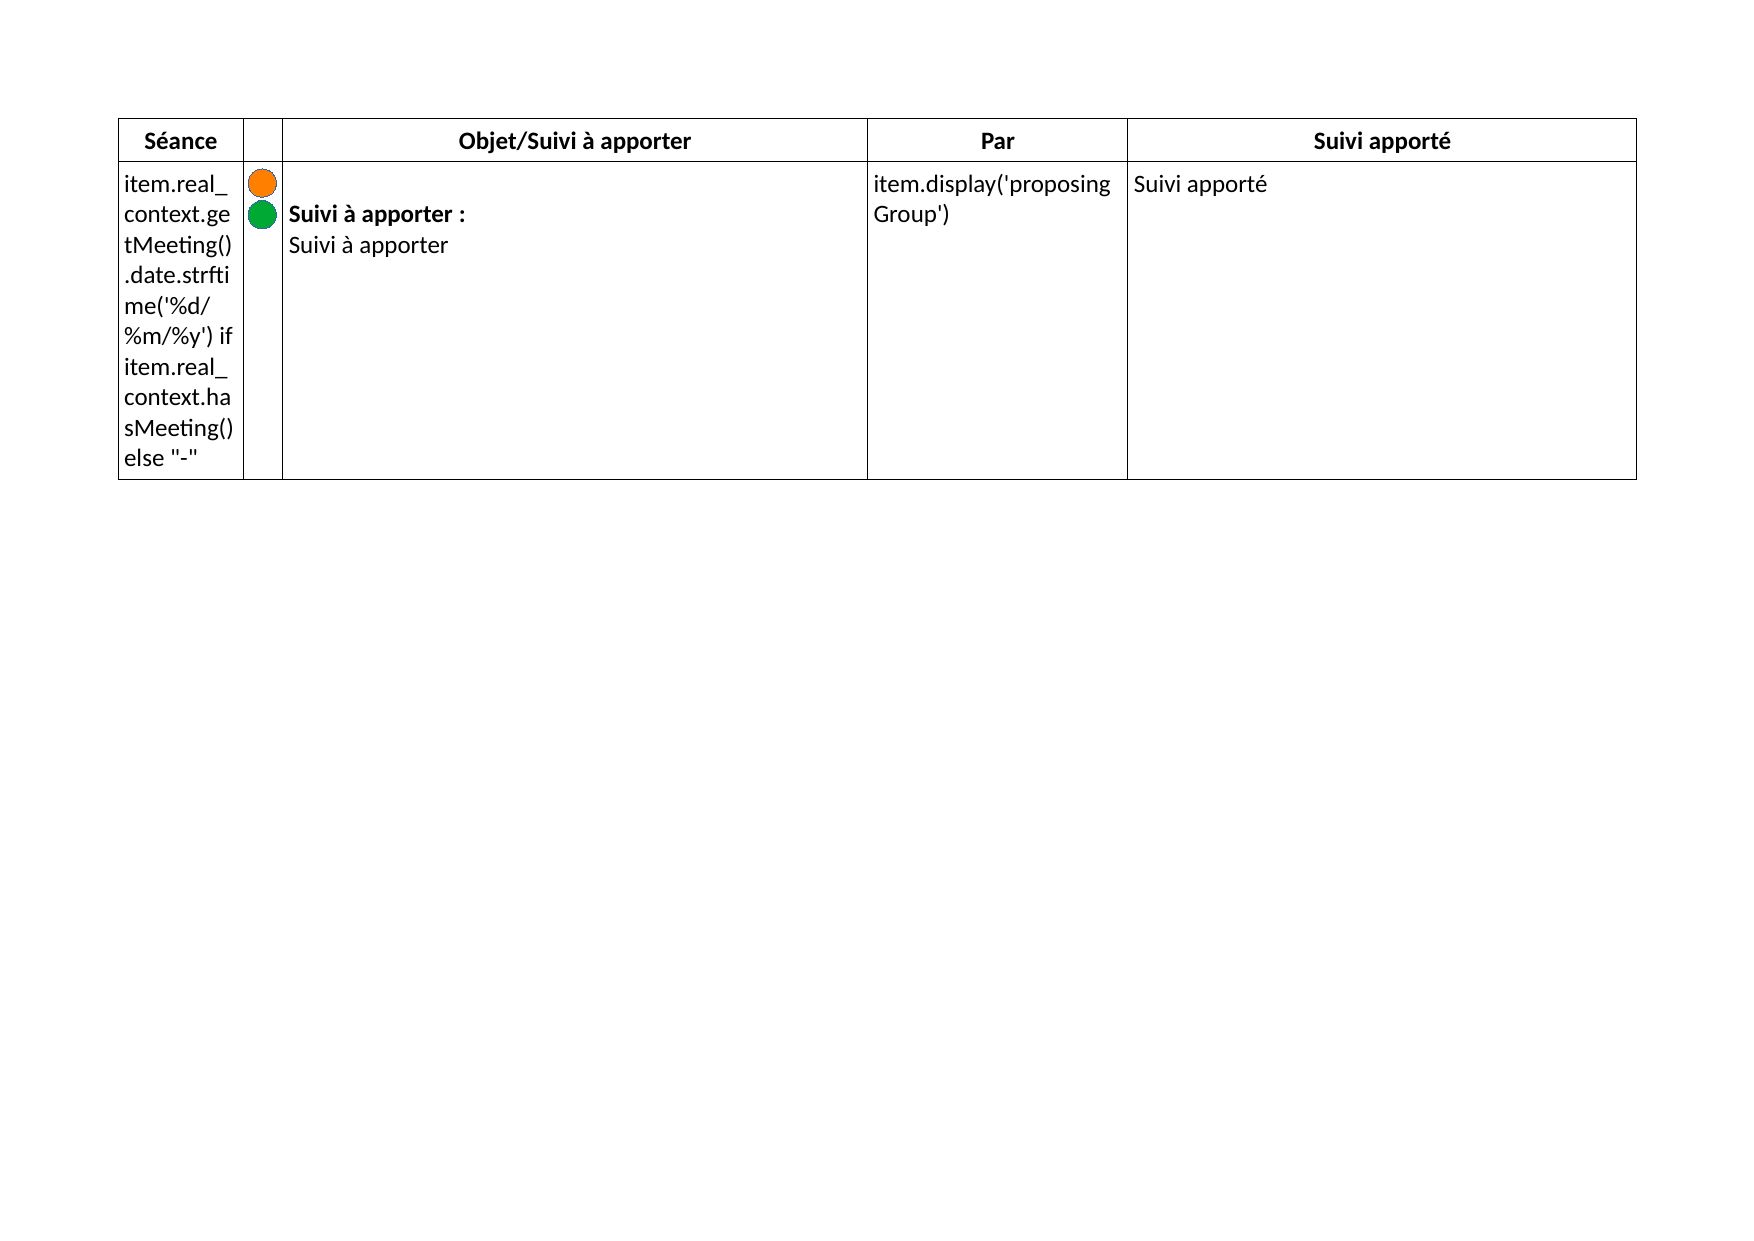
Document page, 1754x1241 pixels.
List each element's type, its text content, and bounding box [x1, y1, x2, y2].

table_cell Suivi à apporter : Suivi à apporter [283, 162, 867, 479]
table_cell item.display('proposingGroup') [868, 162, 1127, 479]
table_cell [244, 162, 282, 479]
table_header Suivi apporté [1128, 119, 1636, 161]
table_header Objet/Suivi à apporter [283, 119, 867, 161]
table_cell item.real_context.getMeeting().date.strftime('%d/%m/%y') if item.real_context.hasMeeting() else "-" [119, 162, 243, 479]
table_header Par [868, 119, 1127, 161]
table_header [244, 119, 282, 161]
table_header Séance [119, 119, 243, 161]
table_cell Suivi apporté [1128, 162, 1636, 479]
